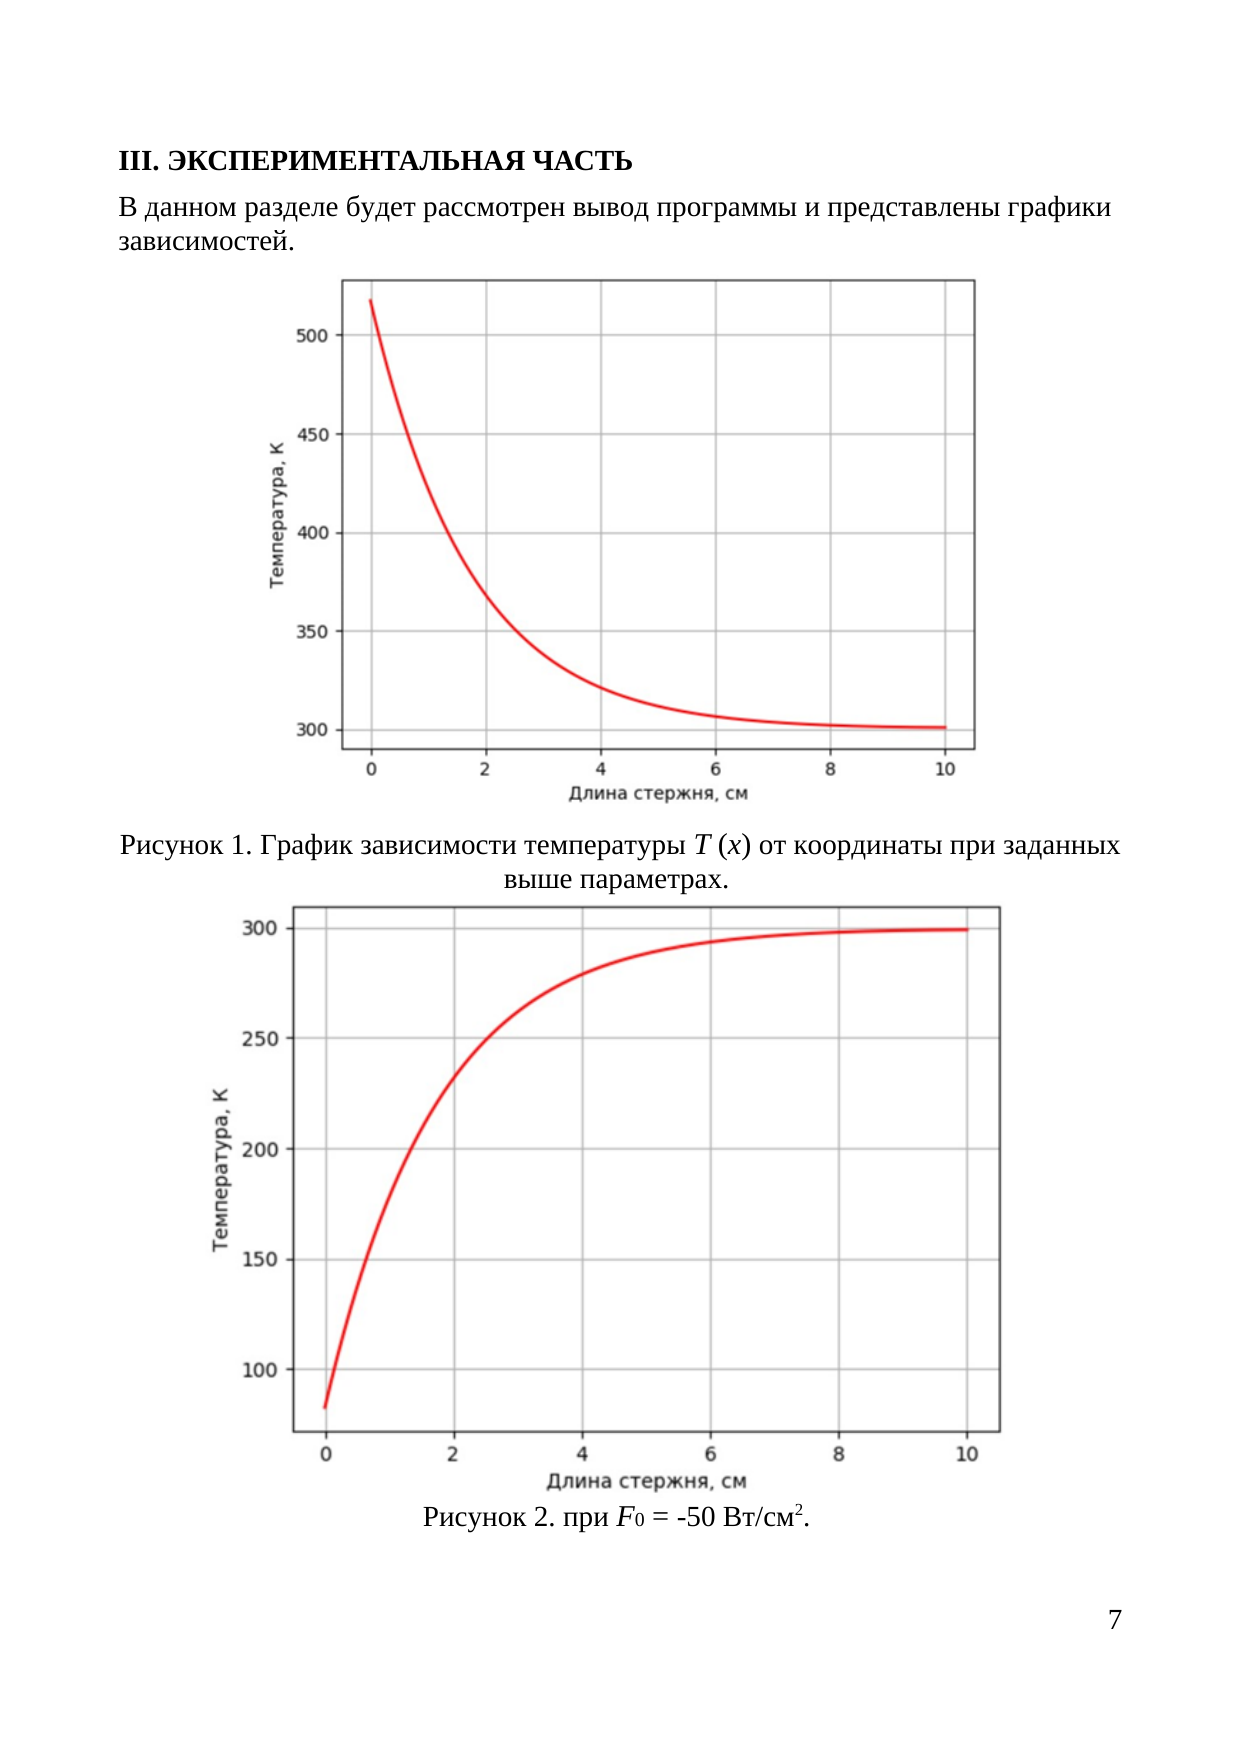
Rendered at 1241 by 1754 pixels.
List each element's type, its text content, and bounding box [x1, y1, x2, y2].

text В данном разделе будет рассмотрен вывод программы и представлены графики зависимостей. [118, 189, 1122, 256]
text Рисунок 2. при F0 = -50 Вт/см2. [118, 1498, 1122, 1533]
text Рисунок 1. График зависимости температуры T (x) от координаты при заданных выше параметрах. [118, 826, 1122, 895]
subtitle III. ЭКСПЕРИМЕНТАЛЬНАЯ ЧАСТЬ [118, 143, 1122, 177]
